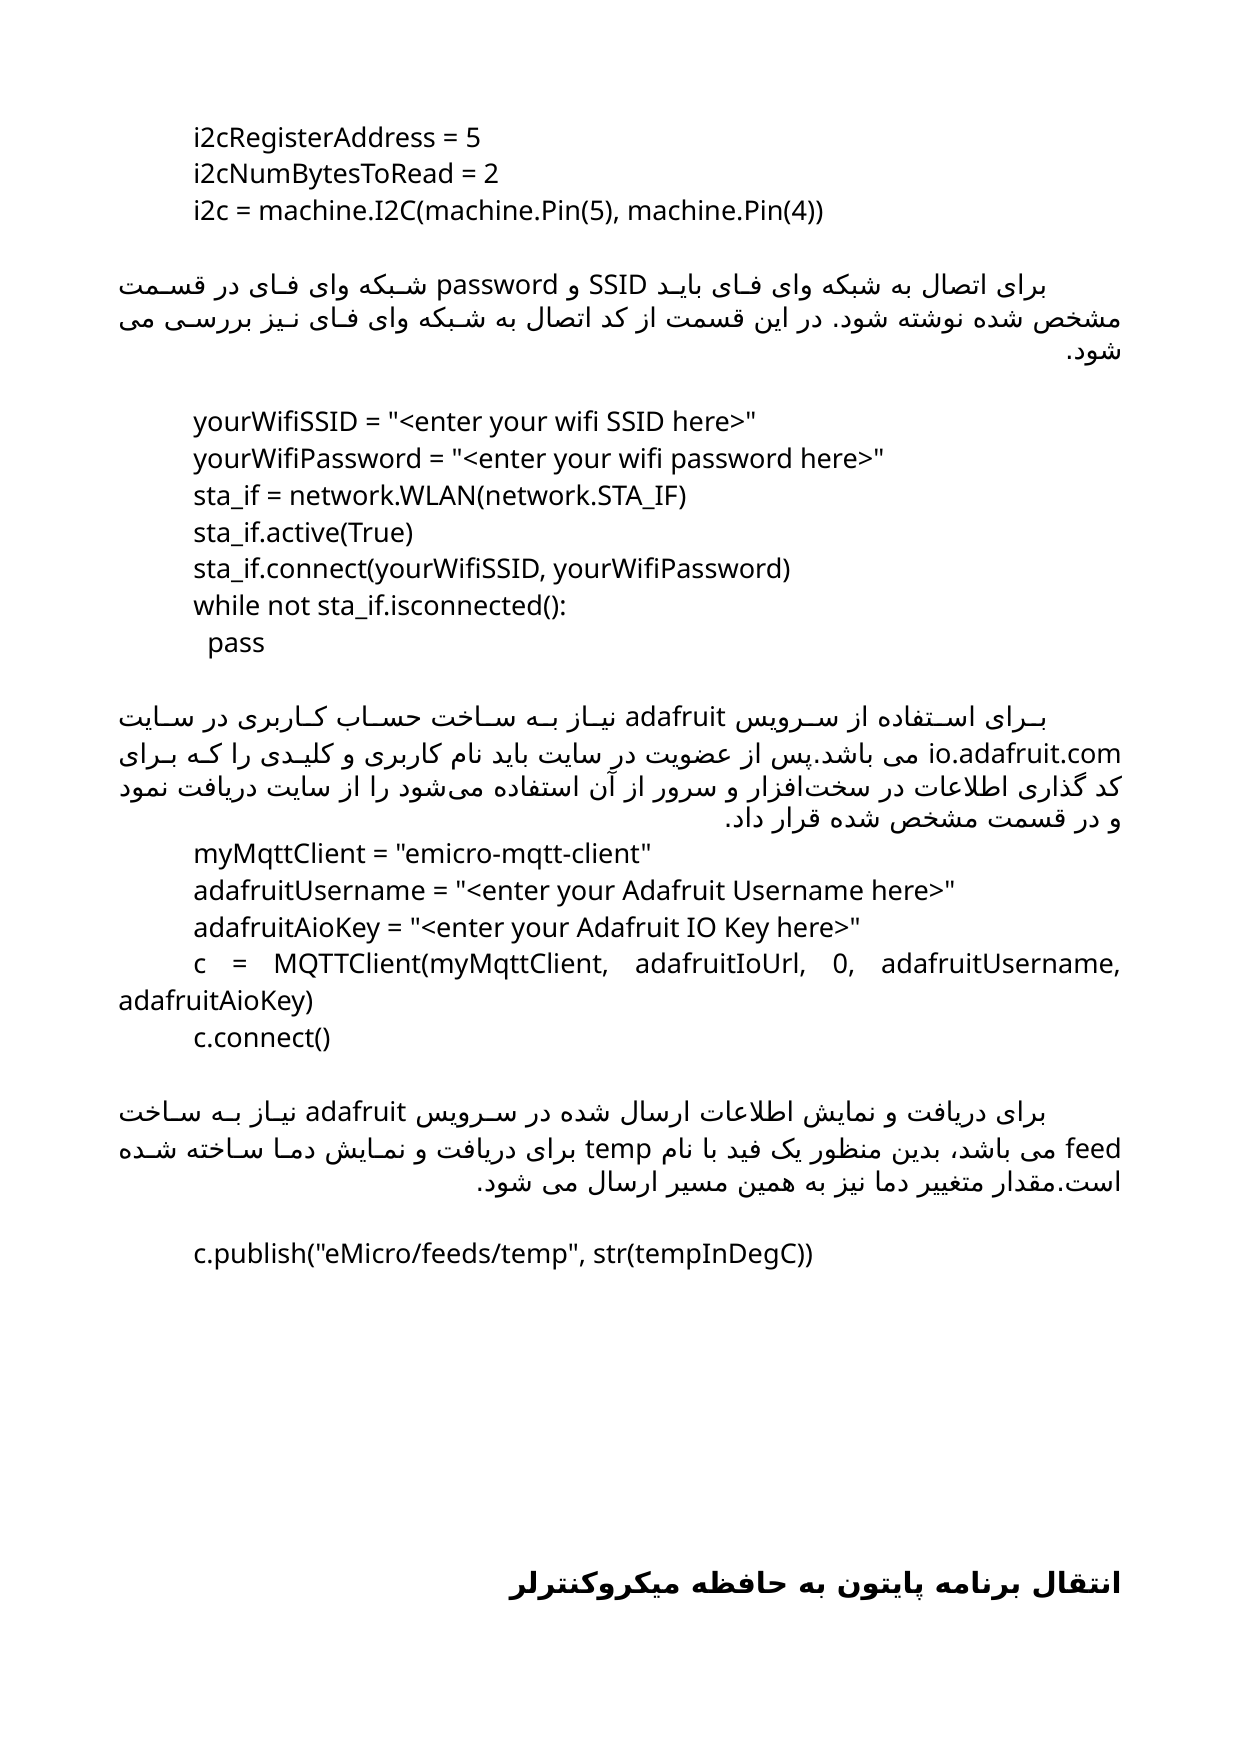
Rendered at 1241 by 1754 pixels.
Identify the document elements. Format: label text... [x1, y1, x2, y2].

text c.publish("eMicro/feeds/temp", str(tempInDegC)) [118, 1235, 1122, 1272]
text sta_if.active(True) [118, 513, 1122, 550]
text myMqttClient = "emicro-mqtt-client" [118, 834, 1122, 871]
text c.connect() [118, 1019, 1122, 1056]
text adafruitUsername = "<enter your Adafruit Username here>" [118, 871, 1122, 908]
text yourWifiSSID = "<enter your wifi SSID here>" [118, 402, 1122, 439]
text انتقال برنامه پایتون به حافظه میکروکنترلر [118, 1567, 1122, 1601]
text i2cNumBytesToRead = 2 [118, 155, 1122, 192]
text c = MQTTClient(myMqttClient, adafruitIoUrl, 0, adafruitUsername, adafruitAioKey) [118, 945, 1122, 1019]
text while not sta_if.isconnected(): [118, 587, 1122, 624]
text adafruitAioKey = "<enter your Adafruit IO Key here>" [118, 908, 1122, 945]
text برای اتصال به شبکه وای فای باید SSID و password شبکه وای فای در قسمت مشخص شده نوشته شود. در این قسمت از کد اتصال به شبکه وای فای نیز بررسی می شود. [118, 266, 1122, 366]
text برای استفاده از سرویس adafruit نیاز به ساخت حساب کاربری در سایت io.adafruit.com می باشد.پس از عضویت در سایت باید نام کاربری و کلیدی را که برای کد گذاری اطلاعات در سخت‌افزار و سرور از آن استفاده می‌شود را از سایت دریافت نمود و در قسمت مشخص شده قرار داد. [118, 697, 1122, 834]
text i2c = machine.I2C(machine.Pin(5), machine.Pin(4)) [118, 192, 1122, 229]
text برای دریافت و نمایش اطلاعات ارسال شده در سرویس adafruit نیاز به ساخت feed می باشد، بدین منظور یک فید با نام temp برای دریافت و نمایش دما ساخته شده است.مقدار متغییر دما نیز به همین مسیر ارسال می شود. [118, 1092, 1122, 1198]
text sta_if = network.WLAN(network.STA_IF) [118, 476, 1122, 513]
text i2cRegisterAddress = 5 [118, 118, 1122, 155]
text sta_if.connect(yourWifiSSID, yourWifiPassword) [118, 550, 1122, 587]
text pass [118, 624, 1122, 661]
text yourWifiPassword = "<enter your wifi password here>" [118, 439, 1122, 476]
